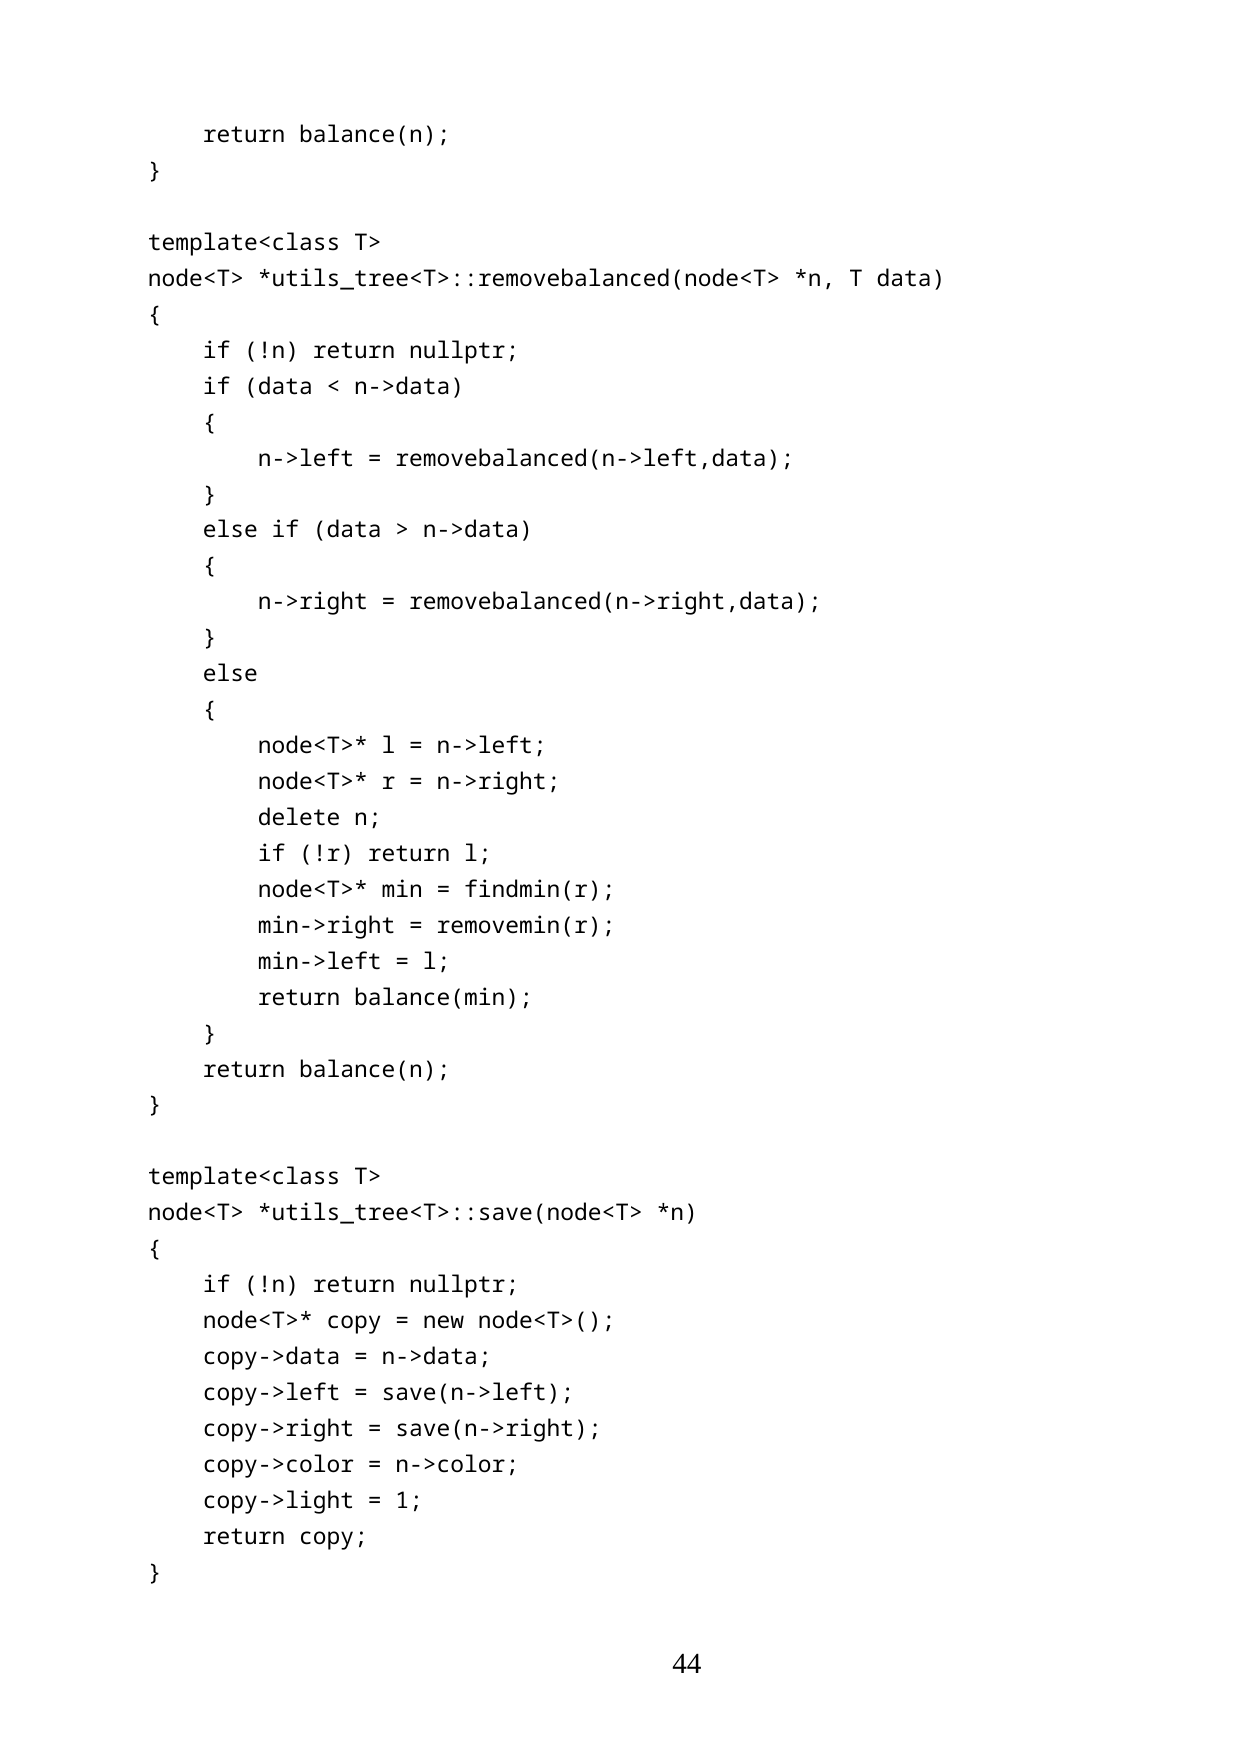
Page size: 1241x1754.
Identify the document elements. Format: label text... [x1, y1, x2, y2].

text { [148, 298, 1152, 329]
text else [148, 657, 1152, 688]
text copy->right = save(n->right); [148, 1412, 1152, 1443]
text { [148, 1232, 1152, 1263]
text node<T>* min = findmin(r); [148, 873, 1152, 904]
text node<T>* l = n->left; [148, 729, 1152, 760]
text copy->light = 1; [148, 1484, 1152, 1515]
text node<T>* r = n->right; [148, 765, 1152, 796]
text node<T> *utils_tree<T>::save(node<T> *n) [148, 1196, 1152, 1227]
text } [148, 621, 1152, 652]
text if (!r) return l; [148, 837, 1152, 868]
text n->left = removebalanced(n->left,data); [148, 442, 1152, 473]
text if (data < n->data) [148, 370, 1152, 401]
text return copy; [148, 1520, 1152, 1551]
text if (!n) return nullptr; [148, 1268, 1152, 1299]
text return balance(min); [148, 981, 1152, 1012]
text copy->left = save(n->left); [148, 1376, 1152, 1407]
text { [148, 693, 1152, 724]
text { [148, 549, 1152, 581]
text copy->color = n->color; [148, 1448, 1152, 1479]
text n->right = removebalanced(n->right,data); [148, 585, 1152, 617]
text copy->data = n->data; [148, 1340, 1152, 1371]
text } [148, 1017, 1152, 1048]
text } [148, 477, 1152, 509]
text delete n; [148, 801, 1152, 832]
text { [148, 406, 1152, 437]
text return balance(n); [148, 118, 1152, 149]
text } [148, 1088, 1152, 1120]
text else if (data > n->data) [148, 513, 1152, 545]
text node<T> *utils_tree<T>::removebalanced(node<T> *n, T data) [148, 262, 1152, 293]
text template<class T> [148, 1160, 1152, 1192]
text node<T>* copy = new node<T>(); [148, 1304, 1152, 1335]
text min->left = l; [148, 945, 1152, 976]
text template<class T> [148, 226, 1152, 257]
text } [148, 154, 1152, 185]
text if (!n) return nullptr; [148, 334, 1152, 365]
text min->right = removemin(r); [148, 909, 1152, 940]
text } [148, 1556, 1152, 1587]
text return balance(n); [148, 1052, 1152, 1084]
